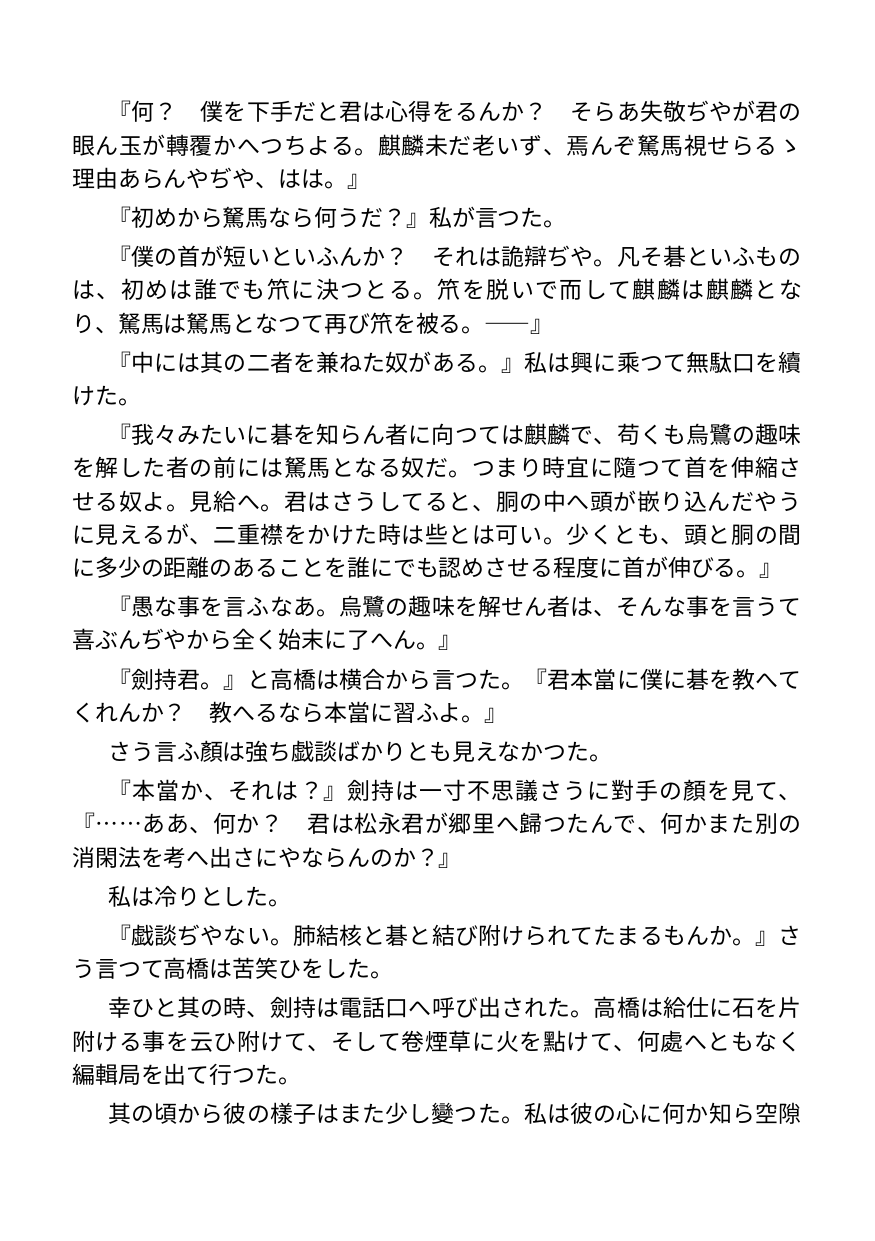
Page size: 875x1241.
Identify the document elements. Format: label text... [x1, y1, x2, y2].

text 『初めから駑馬なら何うだ？』私が言つた。 [72, 200, 802, 233]
text 『僕の首が短いといふんか？ それは詭辯ぢや。凡そ碁といふものは、初めは誰でも笊に決つとる。笊を脱いで而して麒麟は麒麟となり、駑馬は駑馬となつて再び笊を被る。――』 [72, 239, 802, 339]
text 『中には其の二者を兼ねた奴がある。』私は興に乘つて無駄口を續けた。 [72, 345, 802, 411]
text 『我々みたいに碁を知らん者に向つては麒麟で、苟くも烏鷺の趣味を解した者の前には駑馬となる奴だ。つまり時宜に隨つて首を伸縮させる奴よ。見給へ。君はさうしてると、胴の中へ頭が嵌り込んだやうに見えるが、二重襟をかけた時は些とは可い。少くとも、頭と胴の間に多少の距離のあることを誰にでも認めさせる程度に首が伸びる。』 [72, 417, 802, 583]
text 『劍持君。』と高橋は横合から言つた。『君本當に僕に碁を教へてくれんか？ 教へるなら本當に習ふよ。』 [72, 662, 802, 728]
text 私は冷りとした。 [72, 879, 802, 912]
text 『愚な事を言ふなあ。烏鷺の趣味を解せん者は、そんな事を言うて喜ぶんぢやから全く始末に了へん。』 [72, 589, 802, 656]
text さう言ふ顏は強ち戯談ばかりとも見えなかつた。 [72, 734, 802, 767]
text 其の頃から彼の樣子はまた少し變つた。私は彼の心に何か知ら空隙 [72, 1096, 802, 1129]
text 『本當か、それは？』劍持は一寸不思議さうに對手の顏を見て、『……ああ、何か？ 君は松永君が郷里へ歸つたんで、何かまた別の消閑法を考へ出さにやならんのか？』 [72, 773, 802, 873]
text 幸ひと其の時、劍持は電話口へ呼び出された。高橋は給仕に石を片附ける事を云ひ附けて、そして卷煙草に火を點けて、何處へともなく編輯局を出て行つた。 [72, 990, 802, 1090]
text 『何？ 僕を下手だと君は心得をるんか？ そらあ失敬ぢやが君の眼ん玉が轉覆かへつちよる。麒麟未だ老いず、焉んぞ駑馬視せらるゝ理由あらんやぢや、はは。』 [72, 94, 802, 194]
text 『戯談ぢやない。肺結核と碁と結び附けられてたまるもんか。』さう言つて高橋は苦笑ひをした。 [72, 918, 802, 984]
